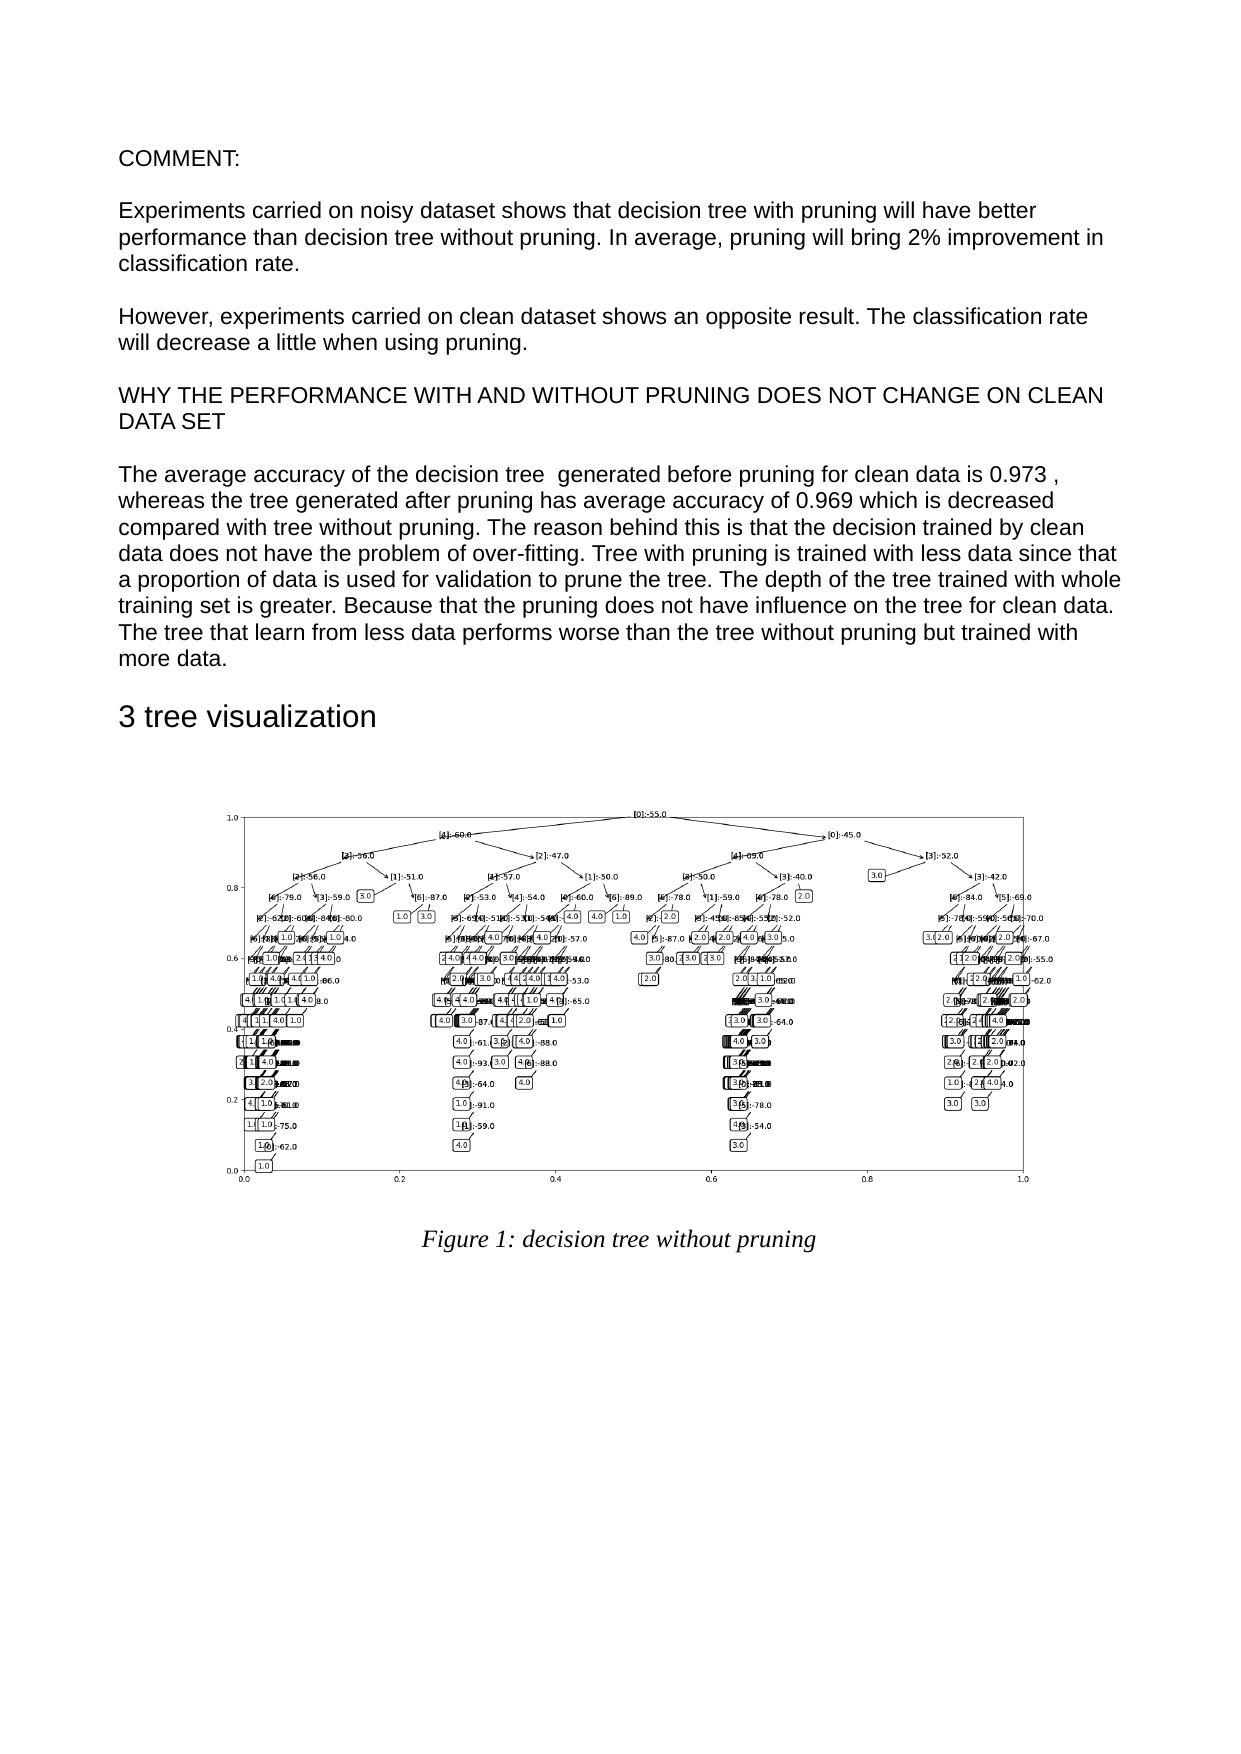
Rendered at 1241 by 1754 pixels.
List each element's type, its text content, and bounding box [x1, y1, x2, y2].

text WHY THE PERFORMANCE WITH AND WITHOUT PRUNING DOES NOT CHANGE ON CLEAN DATA SET [118, 382, 1122, 434]
text Figure 1: decision tree without pruning [118, 1219, 1122, 1253]
text The average accuracy of the decision tree generated before pruning for clean data is 0.973 , whereas the tree generated after pruning has average accuracy of 0.969 which is decreased compared with tree without pruning. The reason behind this is that the decision trained by clean data does not have the problem of over-fitting. Tree with pruning is trained with less data since that a proportion of data is used for validation to prune the tree. The depth of the tree trained with whole training set is greater. Because that the pruning does not have influence on the tree for clean data. The tree that learn from less data performs worse than the tree without pruning but trained with more data. [118, 461, 1122, 672]
text COMMENT: [118, 144, 1122, 171]
text However, experiments carried on clean dataset shows an opposite result. The classification rate will decrease a little when using pruning. [118, 303, 1122, 355]
picture [118, 772, 1123, 1219]
text 3 tree visualization [118, 698, 1122, 734]
text Experiments carried on noisy dataset shows that decision tree with pruning will have better performance than decision tree without pruning. In average, pruning will bring 2% improvement in classification rate. [118, 197, 1122, 276]
